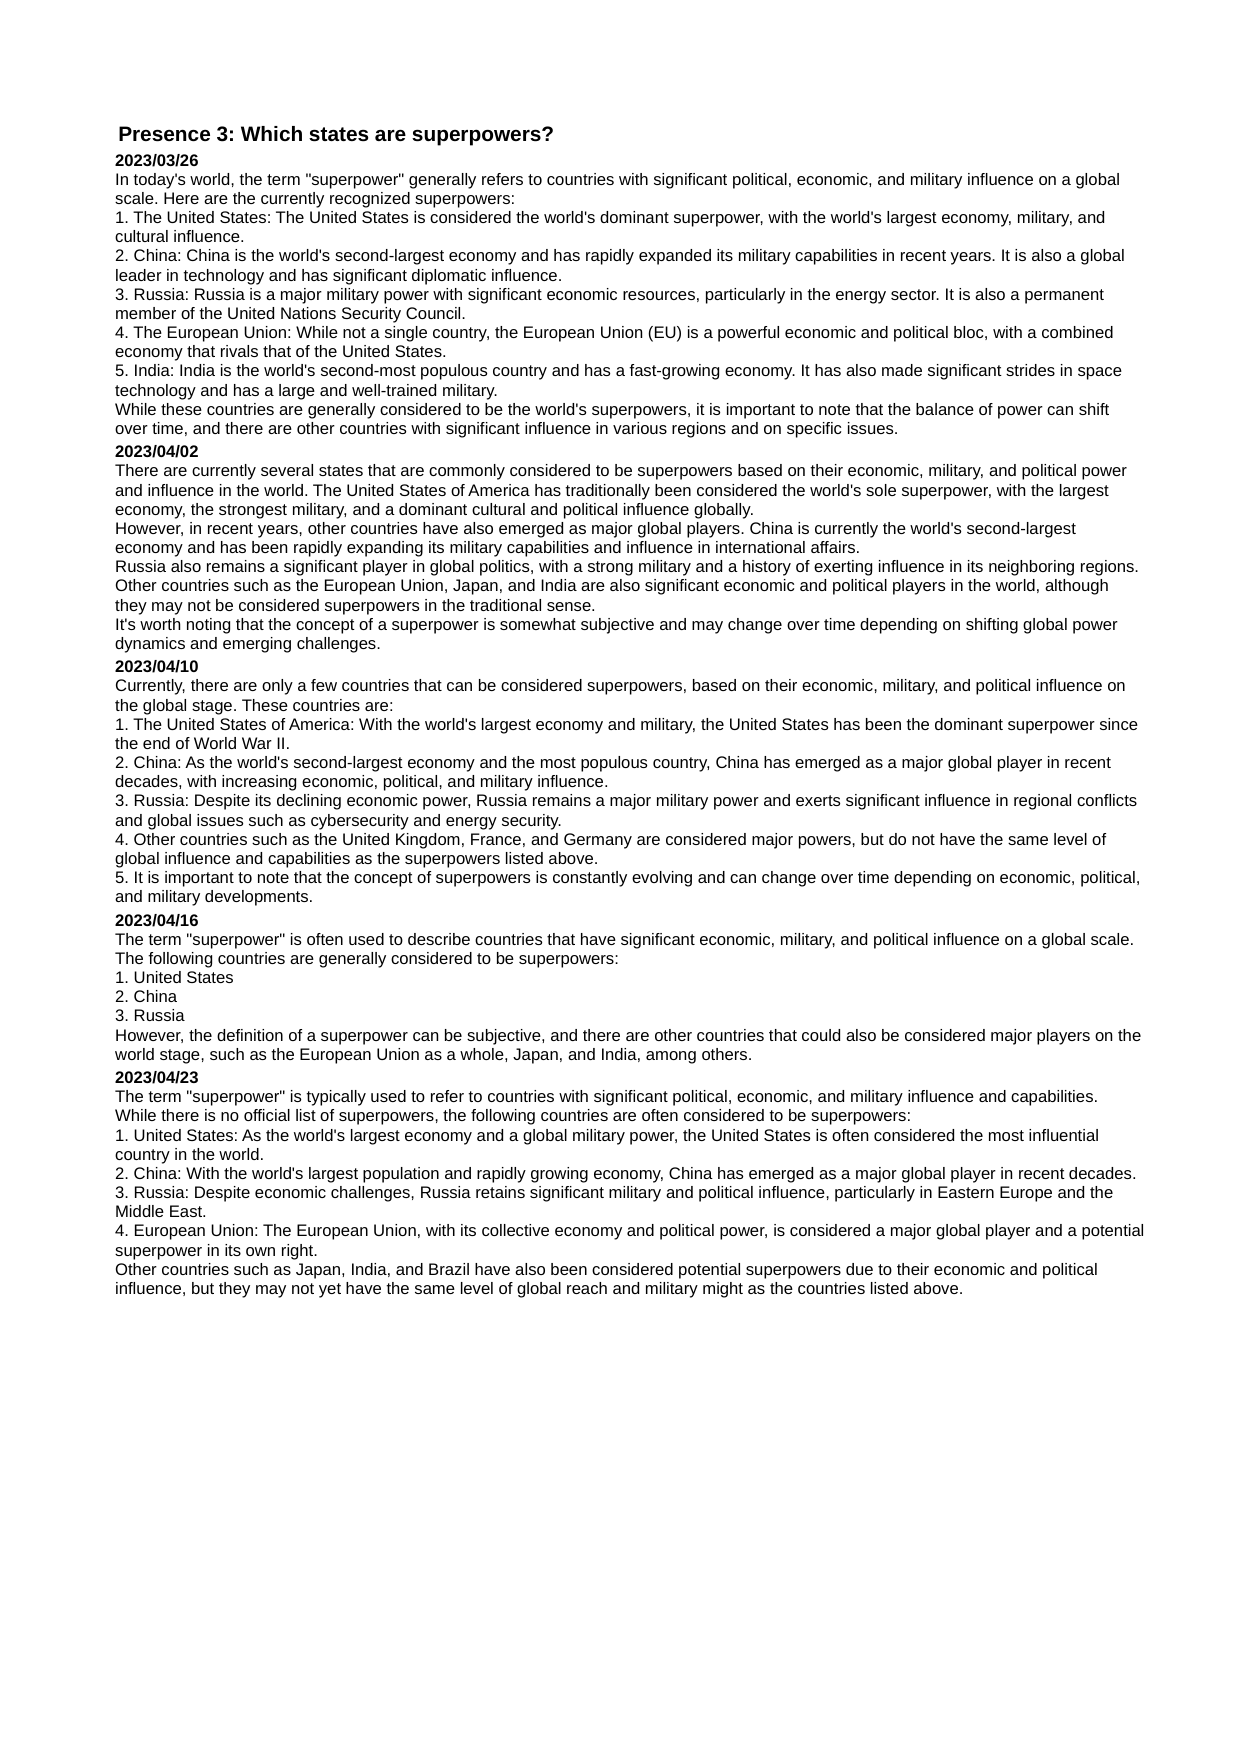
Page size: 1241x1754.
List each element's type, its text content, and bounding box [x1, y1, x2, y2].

table_cell 2023/04/16 The term "superpower" is often used to describe countries that have significant economic, military, and political influence on a global scale. The following countries are generally considered to be superpowers: 1. United States 2. China 3. Russia However, the definition of a superpower can be subjective, and there are other countries that could also be considered major players on the world stage, such as the European Union as a whole, Japan, and India, among others. [112, 906, 1148, 1064]
table_header 2023/03/26 In today's world, the term "superpower" generally refers to countries with significant political, economic, and military influence on a global scale. Here are the currently recognized superpowers: 1. The United States: The United States is considered the world's dominant superpower, with the world's largest economy, military, and cultural influence. 2. China: China is the world's second-largest economy and has rapidly expanded its military capabilities in recent years. It is also a global leader in technology and has significant diplomatic influence. 3. Russia: Russia is a major military power with significant economic resources, particularly in the energy sector. It is also a permanent member of the United Nations Security Council. 4. The European Union: While not a single country, the European Union (EU) is a powerful economic and political bloc, with a combined economy that rivals that of the United States. 5. India: India is the world's second-most populous country and has a fast-growing economy. It has also made significant strides in space technology and has a large and well-trained military. While these countries are generally considered to be the world's superpowers, it is important to note that the balance of power can shift over time, and there are other countries with significant influence in various regions and on specific issues. [112, 146, 1148, 438]
table_cell 2023/04/23 The term "superpower" is typically used to refer to countries with significant political, economic, and military influence and capabilities. While there is no official list of superpowers, the following countries are often considered to be superpowers: 1. United States: As the world's largest economy and a global military power, the United States is often considered the most influential country in the world. 2. China: With the world's largest population and rapidly growing economy, China has emerged as a major global player in recent decades. 3. Russia: Despite economic challenges, Russia retains significant military and political influence, particularly in Eastern Europe and the Middle East. 4. European Union: The European Union, with its collective economy and political power, is considered a major global player and a potential superpower in its own right. Other countries such as Japan, India, and Brazil have also been considered potential superpowers due to their economic and political influence, but they may not yet have the same level of global reach and military might as the countries listed above. [112, 1064, 1148, 1298]
table_cell 2023/04/02 There are currently several states that are commonly considered to be superpowers based on their economic, military, and political power and influence in the world. The United States of America has traditionally been considered the world's sole superpower, with the largest economy, the strongest military, and a dominant cultural and political influence globally. However, in recent years, other countries have also emerged as major global players. China is currently the world's second-largest economy and has been rapidly expanding its military capabilities and influence in international affairs. Russia also remains a significant player in global politics, with a strong military and a history of exerting influence in its neighboring regions. Other countries such as the European Union, Japan, and India are also significant economic and political players in the world, although they may not be considered superpowers in the traditional sense. It's worth noting that the concept of a superpower is somewhat subjective and may change over time depending on shifting global power dynamics and emerging challenges. [112, 438, 1148, 653]
subtitle Presence 3: Which states are superpowers? [118, 122, 1122, 146]
table_cell 2023/04/10 Currently, there are only a few countries that can be considered superpowers, based on their economic, military, and political influence on the global stage. These countries are: 1. The United States of America: With the world's largest economy and military, the United States has been the dominant superpower since the end of World War II. 2. China: As the world's second-largest economy and the most populous country, China has emerged as a major global player in recent decades, with increasing economic, political, and military influence. 3. Russia: Despite its declining economic power, Russia remains a major military power and exerts significant influence in regional conflicts and global issues such as cybersecurity and energy security. 4. Other countries such as the United Kingdom, France, and Germany are considered major powers, but do not have the same level of global influence and capabilities as the superpowers listed above. 5. It is important to note that the concept of superpowers is constantly evolving and can change over time depending on economic, political, and military developments. [112, 653, 1148, 906]
